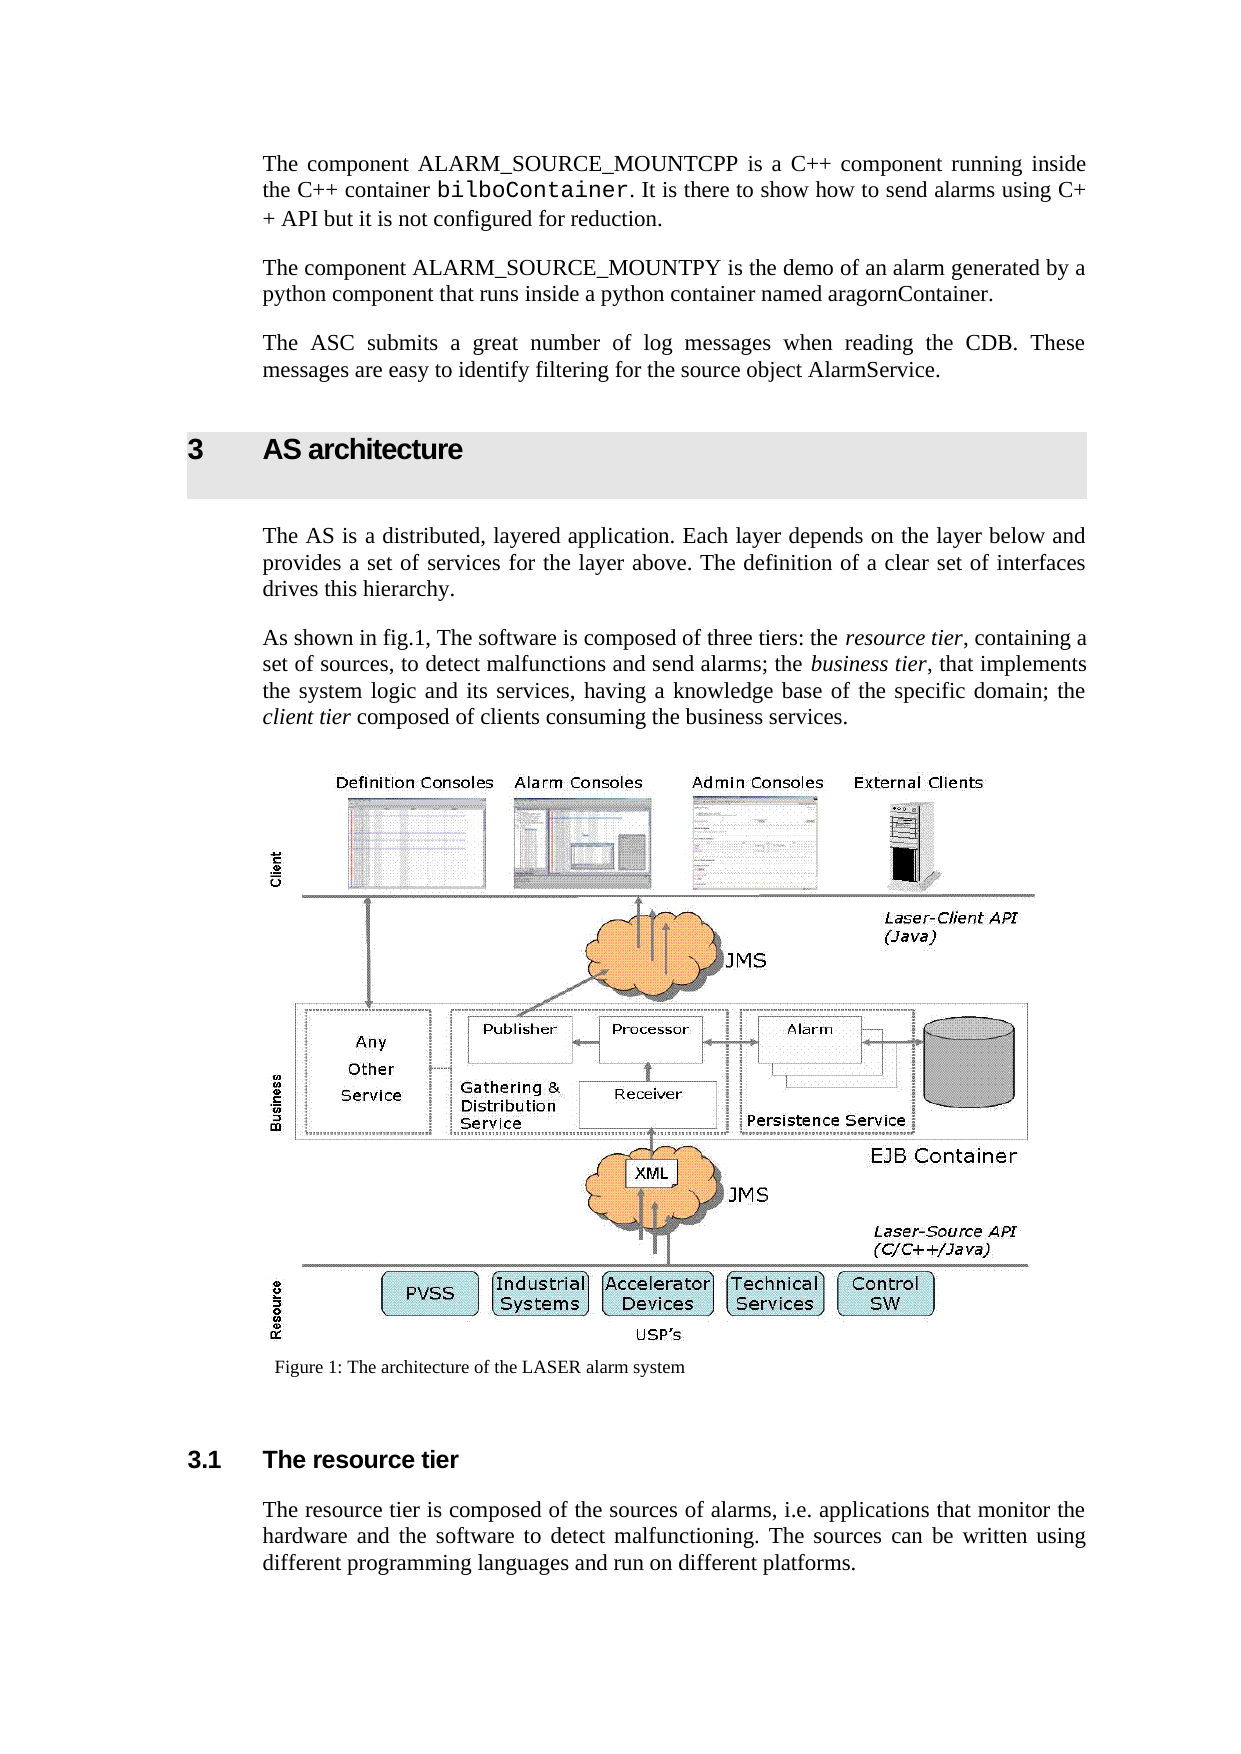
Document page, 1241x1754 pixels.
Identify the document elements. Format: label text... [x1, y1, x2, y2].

text The resource tier is composed of the sources of alarms, i.e. applications that monitor the hardware and the software to detect malfunctioning. The sources can be written using different programming languages and run on different platforms. [262, 1496, 1087, 1575]
text The component ALARM_SOURCE_MOUNTPY is the demo of an alarm generated by a python component that runs inside a python container named aragornContainer. [262, 254, 1087, 307]
subtitle AS architecture [187, 432, 1087, 499]
picture [263, 752, 1069, 1347]
subtitle The resource tier [187, 1444, 1087, 1473]
text The component ALARM_SOURCE_MOUNTCPP is a C++ component running inside the C++ container bilboContainer. It is there to show how to send alarms using C++ API but it is not configured for reduction. [262, 150, 1087, 231]
text The AS is a distributed, layered application. Each layer depends on the layer below and provides a set of services for the layer above. The definition of a clear set of interfaces drives this hierarchy. [262, 522, 1087, 601]
text The ASC submits a great number of log messages when reading the CDB. These messages are easy to identify filtering for the source object AlarmService. [262, 329, 1087, 382]
text As shown in fig.1, The software is composed of three tiers: the resource tier, containing a set of sources, to detect malfunctions and send alarms; the business tier, that implements the system logic and its services, having a knowledge base of the specific domain; the client tier composed of clients consuming the business services. [262, 624, 1087, 729]
